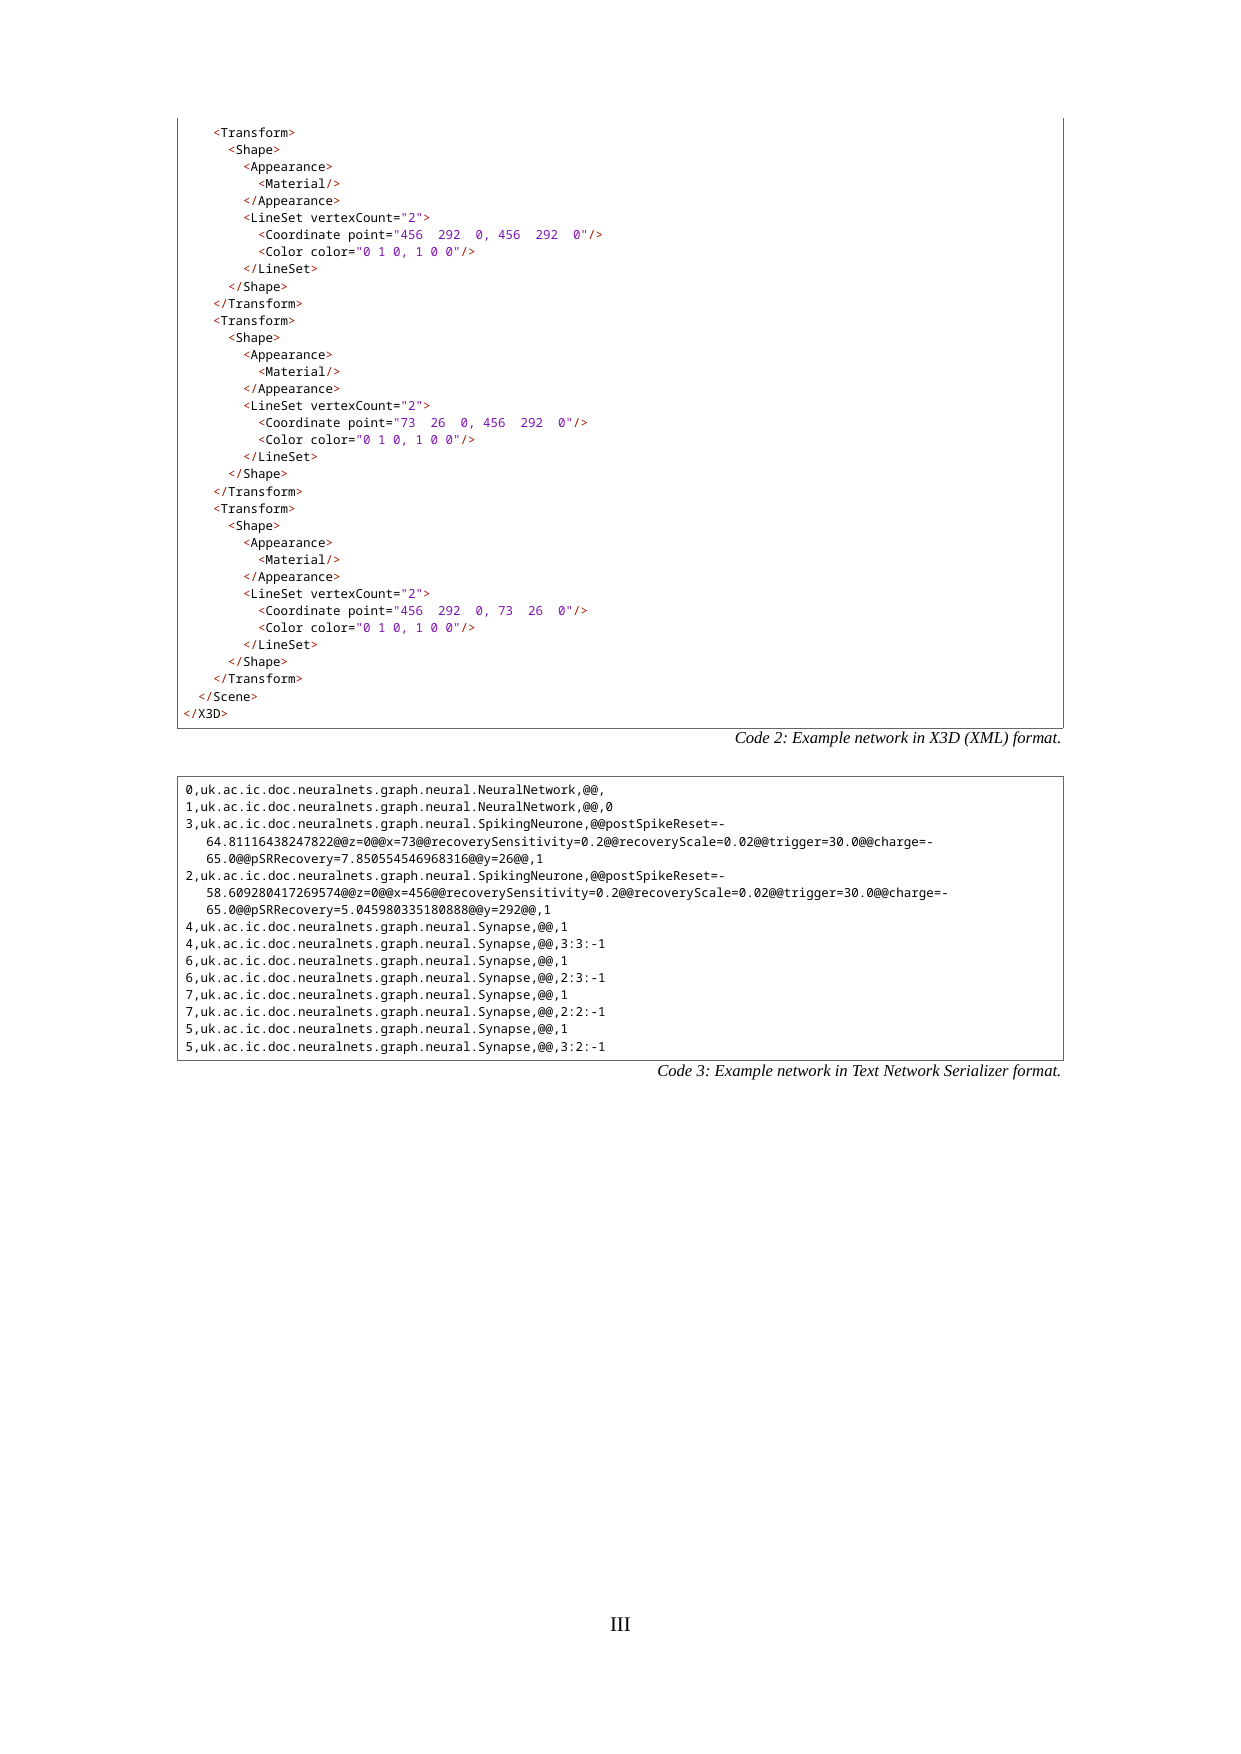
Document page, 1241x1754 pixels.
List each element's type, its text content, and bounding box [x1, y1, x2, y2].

text Code 3: Example network in Text Network Serializer format. [118, 1061, 1063, 1080]
table_header <Transform> <Shape> <Appearance> <Material/> </Appearance> <LineSet vertexCount="2"> <Coordinate point="456 292 0, 456 292 0"/> <Color color="0 1 0, 1 0 0"/> </LineSet> </Shape> </Transform> <Transform> <Shape> <Appearance> <Material/> </Appearance> <LineSet vertexCount="2"> <Coordinate point="73 26 0, 456 292 0"/> <Color color="0 1 0, 1 0 0"/> </LineSet> </Shape> </Transform> <Transform> <Shape> <Appearance> <Material/> </Appearance> <LineSet vertexCount="2"> <Coordinate point="456 292 0, 73 26 0"/> <Color color="0 1 0, 1 0 0"/> </LineSet> </Shape> </Transform> </Scene> </X3D> [178, 118, 1063, 727]
table_header 0,uk.ac.ic.doc.neuralnets.graph.neural.NeuralNetwork,@@, 1,uk.ac.ic.doc.neuralnets.graph.neural.NeuralNetwork,@@,0 3,uk.ac.ic.doc.neuralnets.graph.neural.SpikingNeurone,@@postSpikeReset=-64.81116438247822@@z=0@@x=73@@recoverySensitivity=0.2@@recoveryScale=0.02@@trigger=30.0@@charge=-65.0@@pSRRecovery=7.850554546968316@@y=26@@,1 2,uk.ac.ic.doc.neuralnets.graph.neural.SpikingNeurone,@@postSpikeReset=-58.609280417269574@@z=0@@x=456@@recoverySensitivity=0.2@@recoveryScale=0.02@@trigger=30.0@@charge=-65.0@@pSRRecovery=5.045980335180888@@y=292@@,1 4,uk.ac.ic.doc.neuralnets.graph.neural.Synapse,@@,1 4,uk.ac.ic.doc.neuralnets.graph.neural.Synapse,@@,3:3:-1 6,uk.ac.ic.doc.neuralnets.graph.neural.Synapse,@@,1 6,uk.ac.ic.doc.neuralnets.graph.neural.Synapse,@@,2:3:-1 7,uk.ac.ic.doc.neuralnets.graph.neural.Synapse,@@,1 7,uk.ac.ic.doc.neuralnets.graph.neural.Synapse,@@,2:2:-1 5,uk.ac.ic.doc.neuralnets.graph.neural.Synapse,@@,1 5,uk.ac.ic.doc.neuralnets.graph.neural.Synapse,@@,3:2:-1 [178, 777, 1063, 1060]
text Code 2: Example network in X3D (XML) format. [118, 728, 1063, 747]
